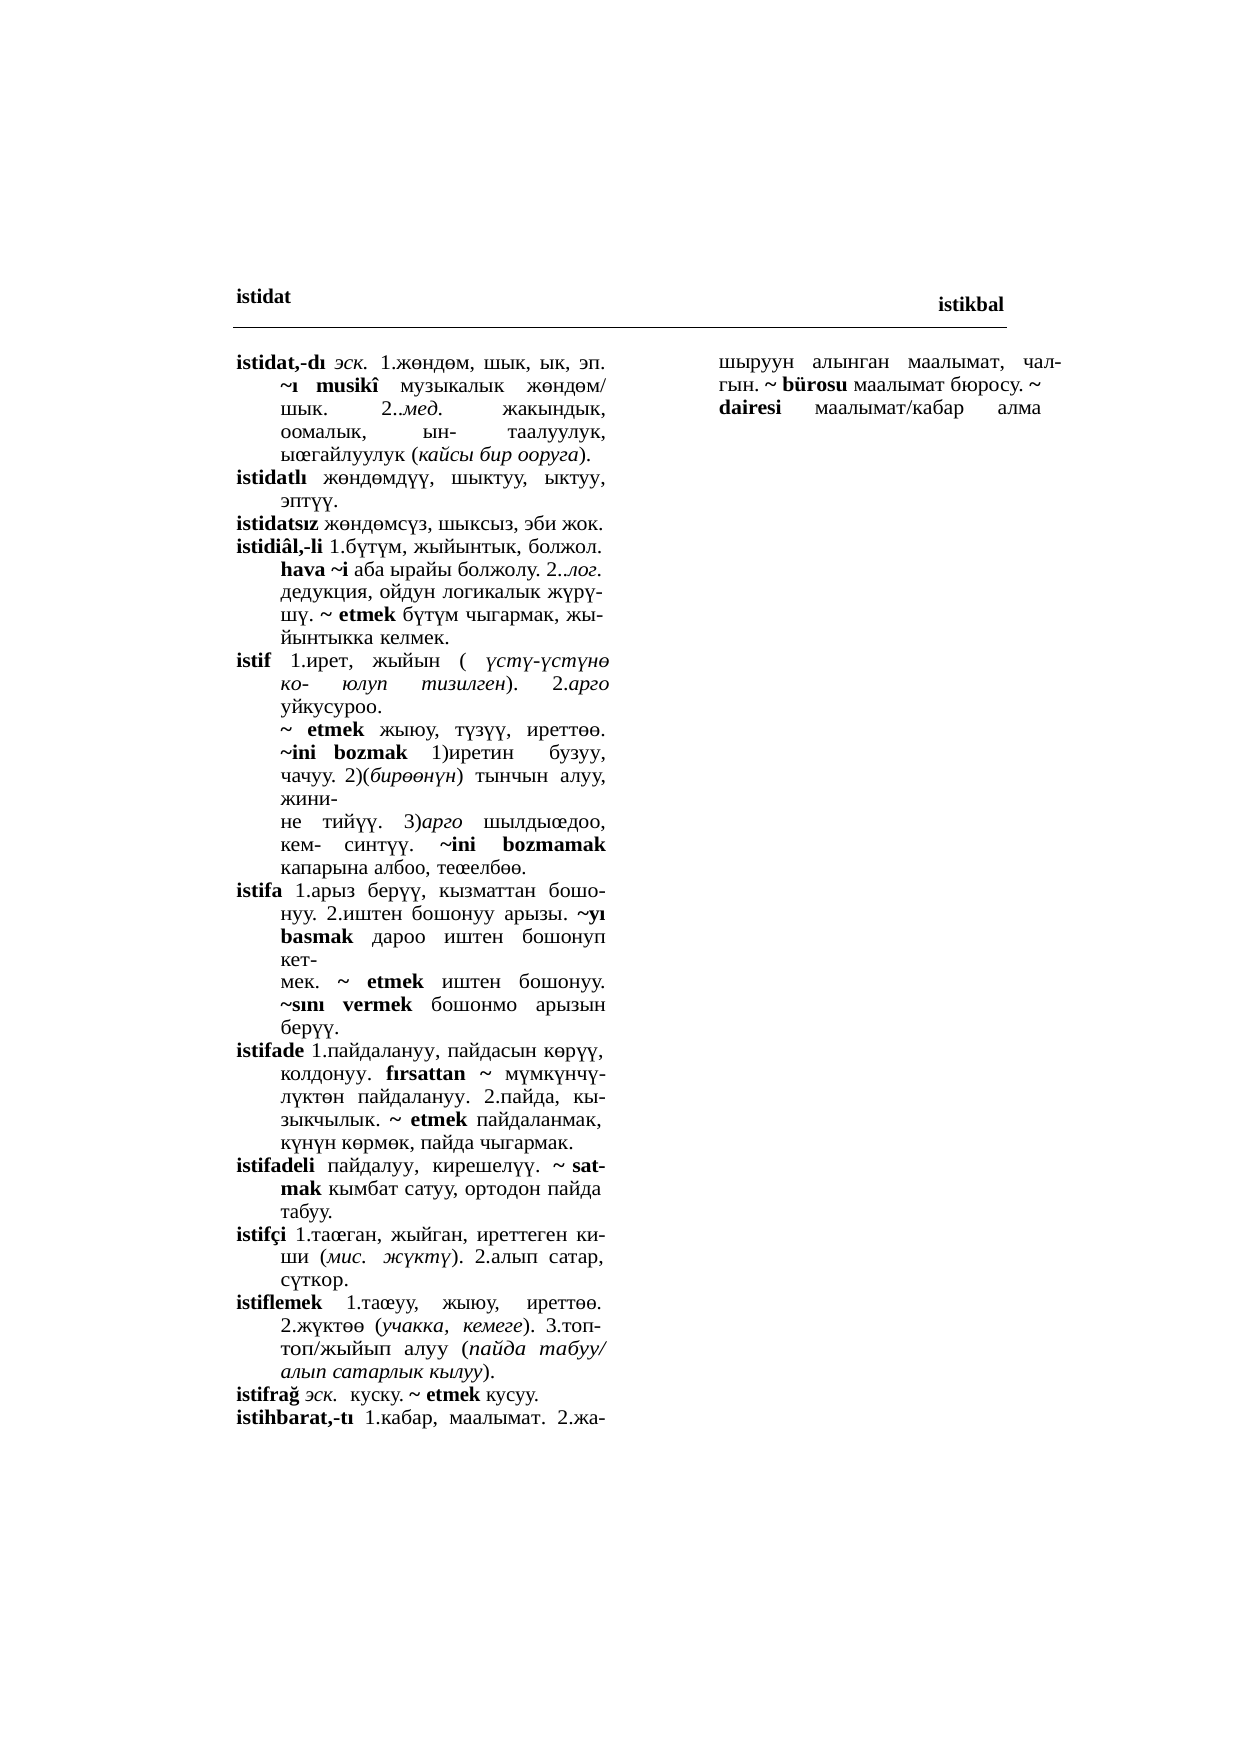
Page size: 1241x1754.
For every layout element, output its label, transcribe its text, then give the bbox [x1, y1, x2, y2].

text 2.жүктөө (учакка, кемеге). 3.топ- [280, 1314, 606, 1337]
text istifa 1.арыз берүү, кызматтан бошо- нуу. 2.иштен бошонуу арызы. ~yı basmak дароо иштен бошонуп кет- [236, 879, 606, 971]
text табуу. [280, 1200, 338, 1223]
text dairesi маалымат/кабар алма [719, 396, 1062, 419]
text сүткор. [280, 1268, 349, 1291]
text istifçi 1.таœган, жыйган, иреттеген ки- ши (мис. жүктү). 2.алып сатар, [236, 1223, 606, 1268]
text istifade 1.пайдалануу, пайдасын көрүү, [236, 1039, 609, 1062]
text шыруун алынган маалымат, чал- гын. ~ bürosu маалымат бюросу. ~ [674, 350, 1062, 396]
text йынтыкка келмек. [280, 626, 453, 649]
text istihbarat,-tı 1.кабар, маалымат. 2.жа- [236, 1406, 606, 1429]
text istikbal [938, 292, 1065, 316]
text istidat,-dı эск. 1.жөндөм, шык, ык, эп. ~ı musikî музыкалык жөндөм/ шык. 2..мед. жакындык, оомалык, ын- таалуулук, ыœгайлуулук (кайсы бир ооруга). [236, 350, 606, 466]
text колдонуу. fırsattan ~ мүмкүнчү- лүктөн пайдалануу. 2.пайда, кы- зыкчылык. ~ etmek пайдаланмак, [280, 1062, 606, 1131]
text istidat [236, 284, 292, 308]
text istidatsız жөндөмсүз, шыксыз, эби жок. [236, 512, 609, 535]
text ~ etmek жыюу, түзүү, иреттөө. ~ini bozmak 1)иретин бузуу, чачуу. 2)(бирөөнүн) тынчын алуу, жини- [280, 718, 606, 810]
text istidatlı жөндөмдүү, шыктуу, ыктуу, эптүү. [236, 466, 606, 512]
text не тийүү. 3)арго шылдыœдоо, кем- синтүү. ~ini bozmamak капарына албоо, теœелбөө. [280, 810, 606, 879]
text istiflemek 1.таœуу, жыюу, иреттөө. [236, 1291, 609, 1314]
text istifrağ эск. куску. ~ etmek кусуу. [236, 1383, 609, 1406]
text топ/жыйып алуу (пайда табуу/ алып сатарлык кылуу). [280, 1337, 605, 1383]
text hava ~i аба ырайы болжолу. 2..лог. дедукция, ойдун логикалык жүрү- шү. ~ etmek бүтүм чыгармак, жы- [280, 558, 606, 626]
text istifadeli пайдалуу, кирешелүү. ~ sat- mak кымбат сатуу, ортодон пайда [236, 1154, 606, 1200]
text istidiâl,-li 1.бүтүм, жыйынтык, болжол. [236, 535, 609, 558]
text мек. ~ etmek иштен бошонуу. ~sını vermek бошонмо арызын берүү. [280, 971, 606, 1039]
text күнүн көрмөк, пайда чыгармак. [280, 1131, 576, 1154]
text istif 1.ирет, жыйын ( үстү-үстүнө ко- юлуп тизилген). 2.арго уйкусуроо. [236, 649, 609, 718]
